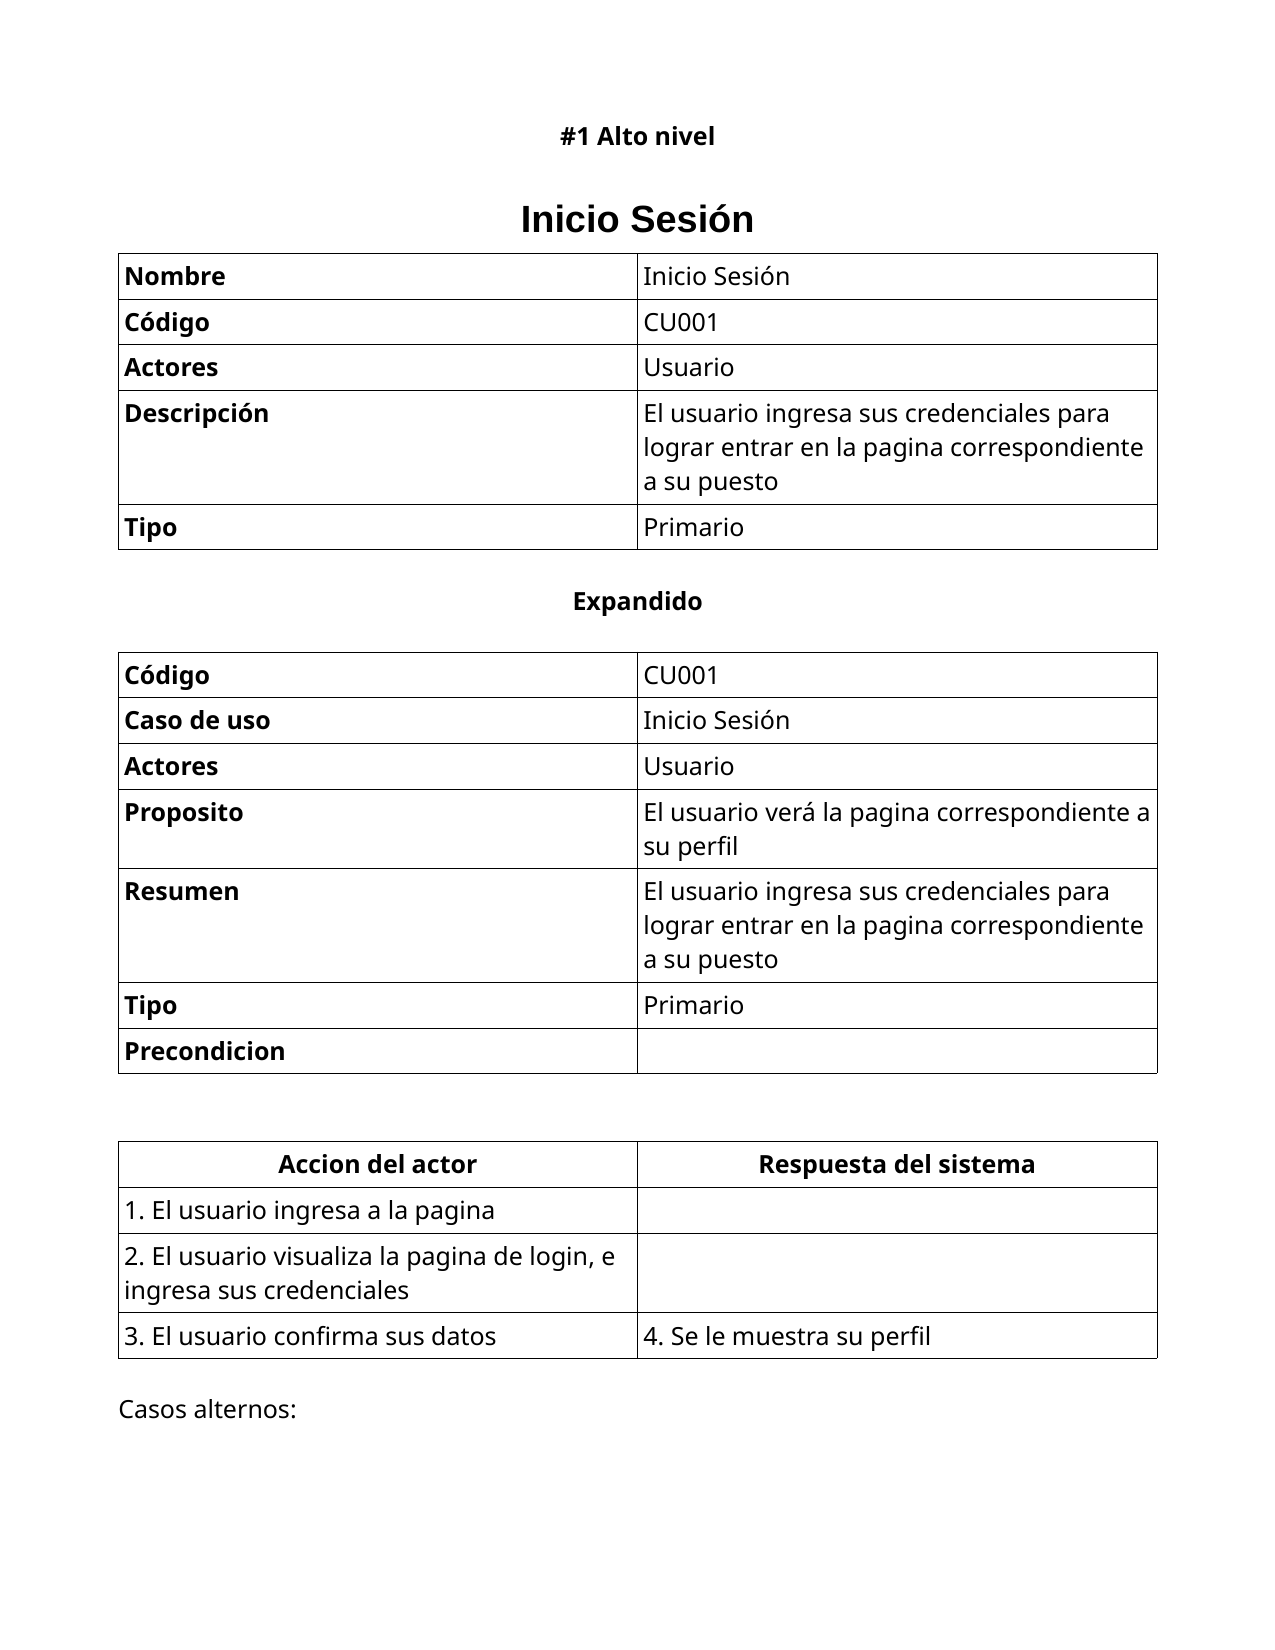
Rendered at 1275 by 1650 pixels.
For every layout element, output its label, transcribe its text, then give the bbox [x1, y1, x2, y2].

table_header Accion del actor [119, 1142, 637, 1187]
table_header Inicio Sesión [638, 254, 1157, 299]
table_cell Proposito [119, 790, 637, 868]
table_cell El usuario verá la pagina correspondiente a su perfil [638, 790, 1157, 868]
table_cell El usuario ingresa sus credenciales para lograr entrar en la pagina correspondiente a su puesto [638, 869, 1157, 982]
table_cell CU001 [638, 300, 1157, 344]
table_cell 3. El usuario confirma sus datos [119, 1313, 637, 1358]
table_cell Primario [638, 505, 1157, 549]
table_header CU001 [638, 653, 1157, 697]
table_cell [638, 1234, 1157, 1312]
table_header Nombre [119, 254, 637, 299]
table_cell Primario [638, 983, 1157, 1027]
table_cell Precondicion [119, 1029, 637, 1073]
table_header Respuesta del sistema [638, 1142, 1157, 1187]
text Casos alternos: [118, 1392, 1157, 1426]
table_cell Tipo [119, 983, 637, 1027]
subtitle Inicio Sesión [118, 197, 1157, 241]
table_cell [638, 1029, 1157, 1073]
table_cell Usuario [638, 345, 1157, 390]
table_cell Descripción [119, 391, 637, 504]
table_cell [638, 1188, 1157, 1233]
table_cell Resumen [119, 869, 637, 982]
table_cell El usuario ingresa sus credenciales para lograr entrar en la pagina correspondiente a su puesto [638, 391, 1157, 504]
table_header Código [119, 653, 637, 697]
table_cell 1. El usuario ingresa a la pagina [119, 1188, 637, 1233]
text Expandido [118, 583, 1157, 617]
table_cell Actores [119, 744, 637, 788]
table_cell Caso de uso [119, 698, 637, 743]
table_cell Tipo [119, 505, 637, 549]
table_cell Inicio Sesión [638, 698, 1157, 743]
table_cell 4. Se le muestra su perfil [638, 1313, 1157, 1358]
table_cell Actores [119, 345, 637, 390]
table_cell Código [119, 300, 637, 344]
text #1 Alto nivel [118, 118, 1157, 152]
table_cell Usuario [638, 744, 1157, 788]
table_cell 2. El usuario visualiza la pagina de login, e ingresa sus credenciales [119, 1234, 637, 1312]
